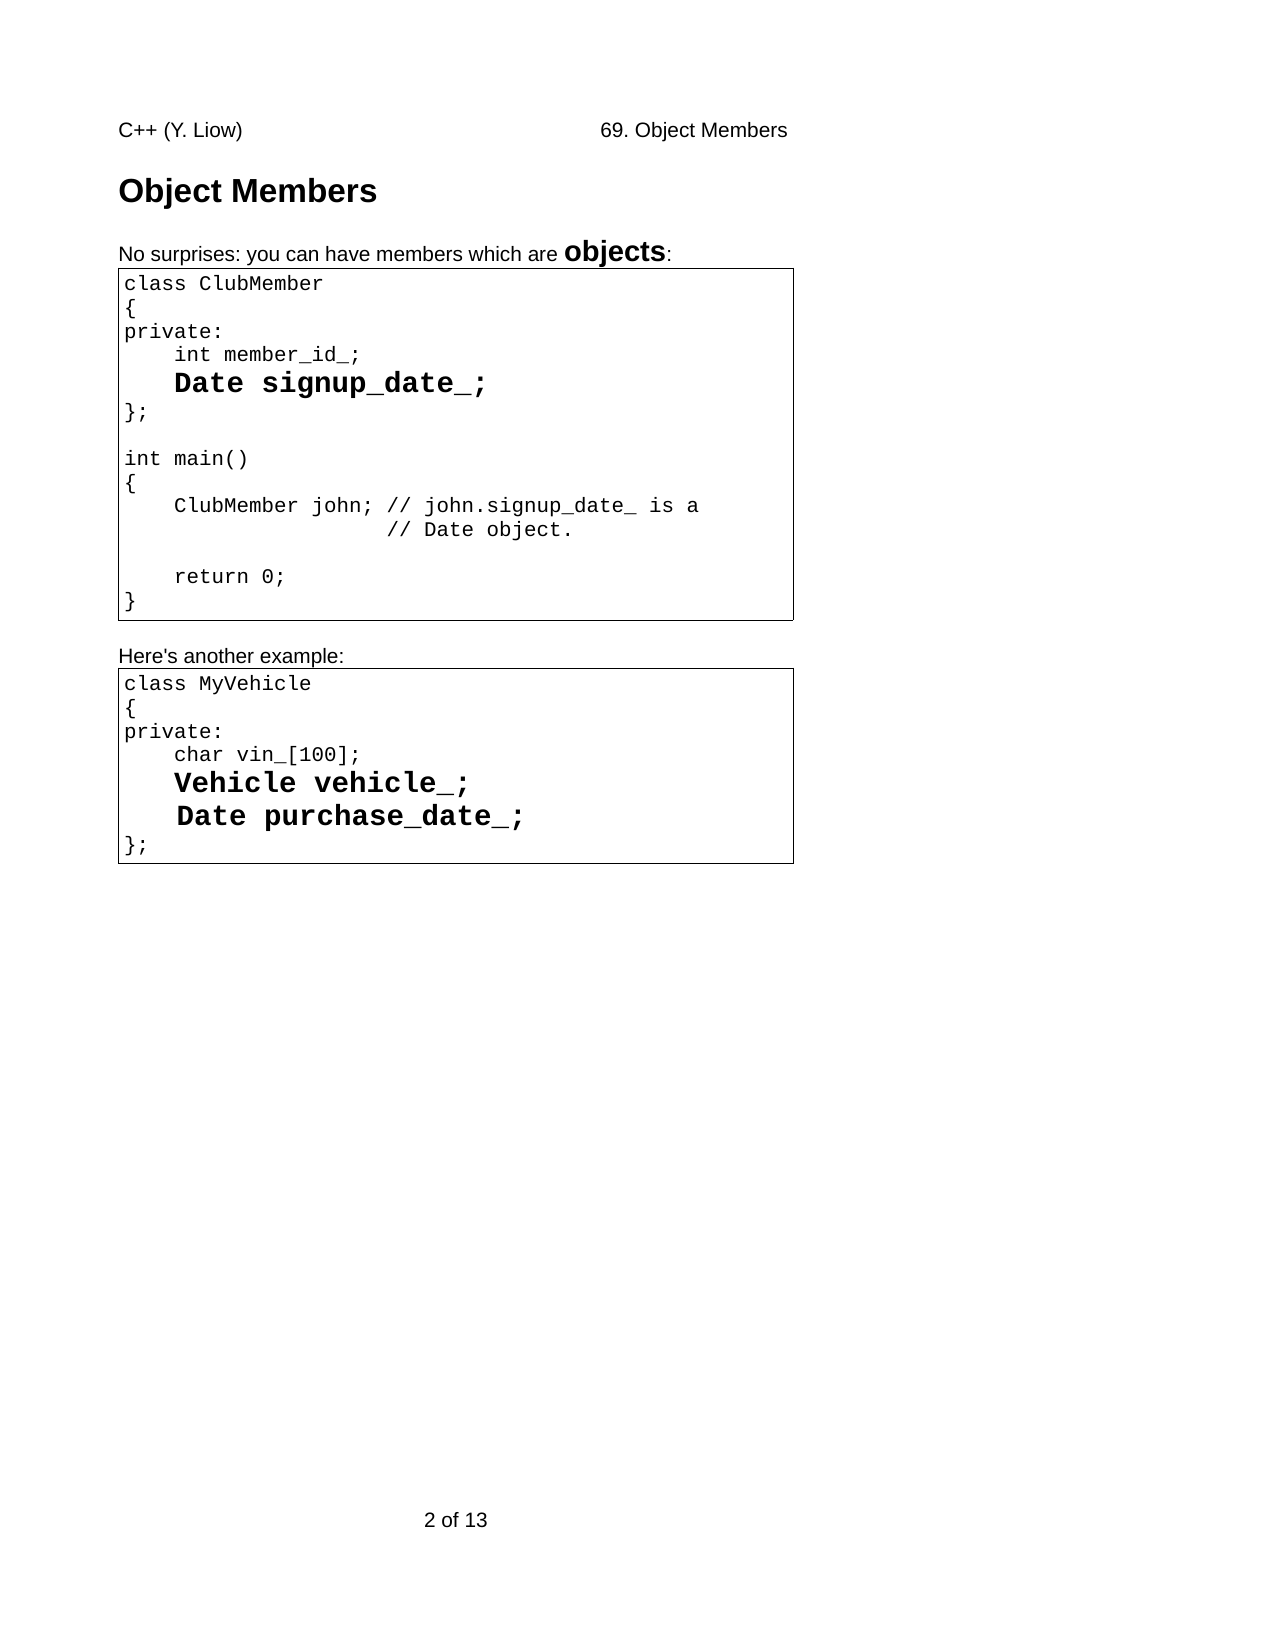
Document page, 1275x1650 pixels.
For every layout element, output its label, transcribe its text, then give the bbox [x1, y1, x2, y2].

text Here's another example: [118, 643, 793, 667]
table_header class ClubMember { private: int member_id_; Date signup_date_; }; int main() { ClubMember john; // john.signup_date_ is a // Date object. return 0; } [119, 269, 793, 619]
text No surprises: you can have members which are objects: [118, 234, 793, 267]
text Object Members [118, 172, 793, 210]
table_header class MyVehicle { private: char vin_[100]; Vehicle vehicle_; Date purchase_date_; }; [119, 669, 793, 863]
